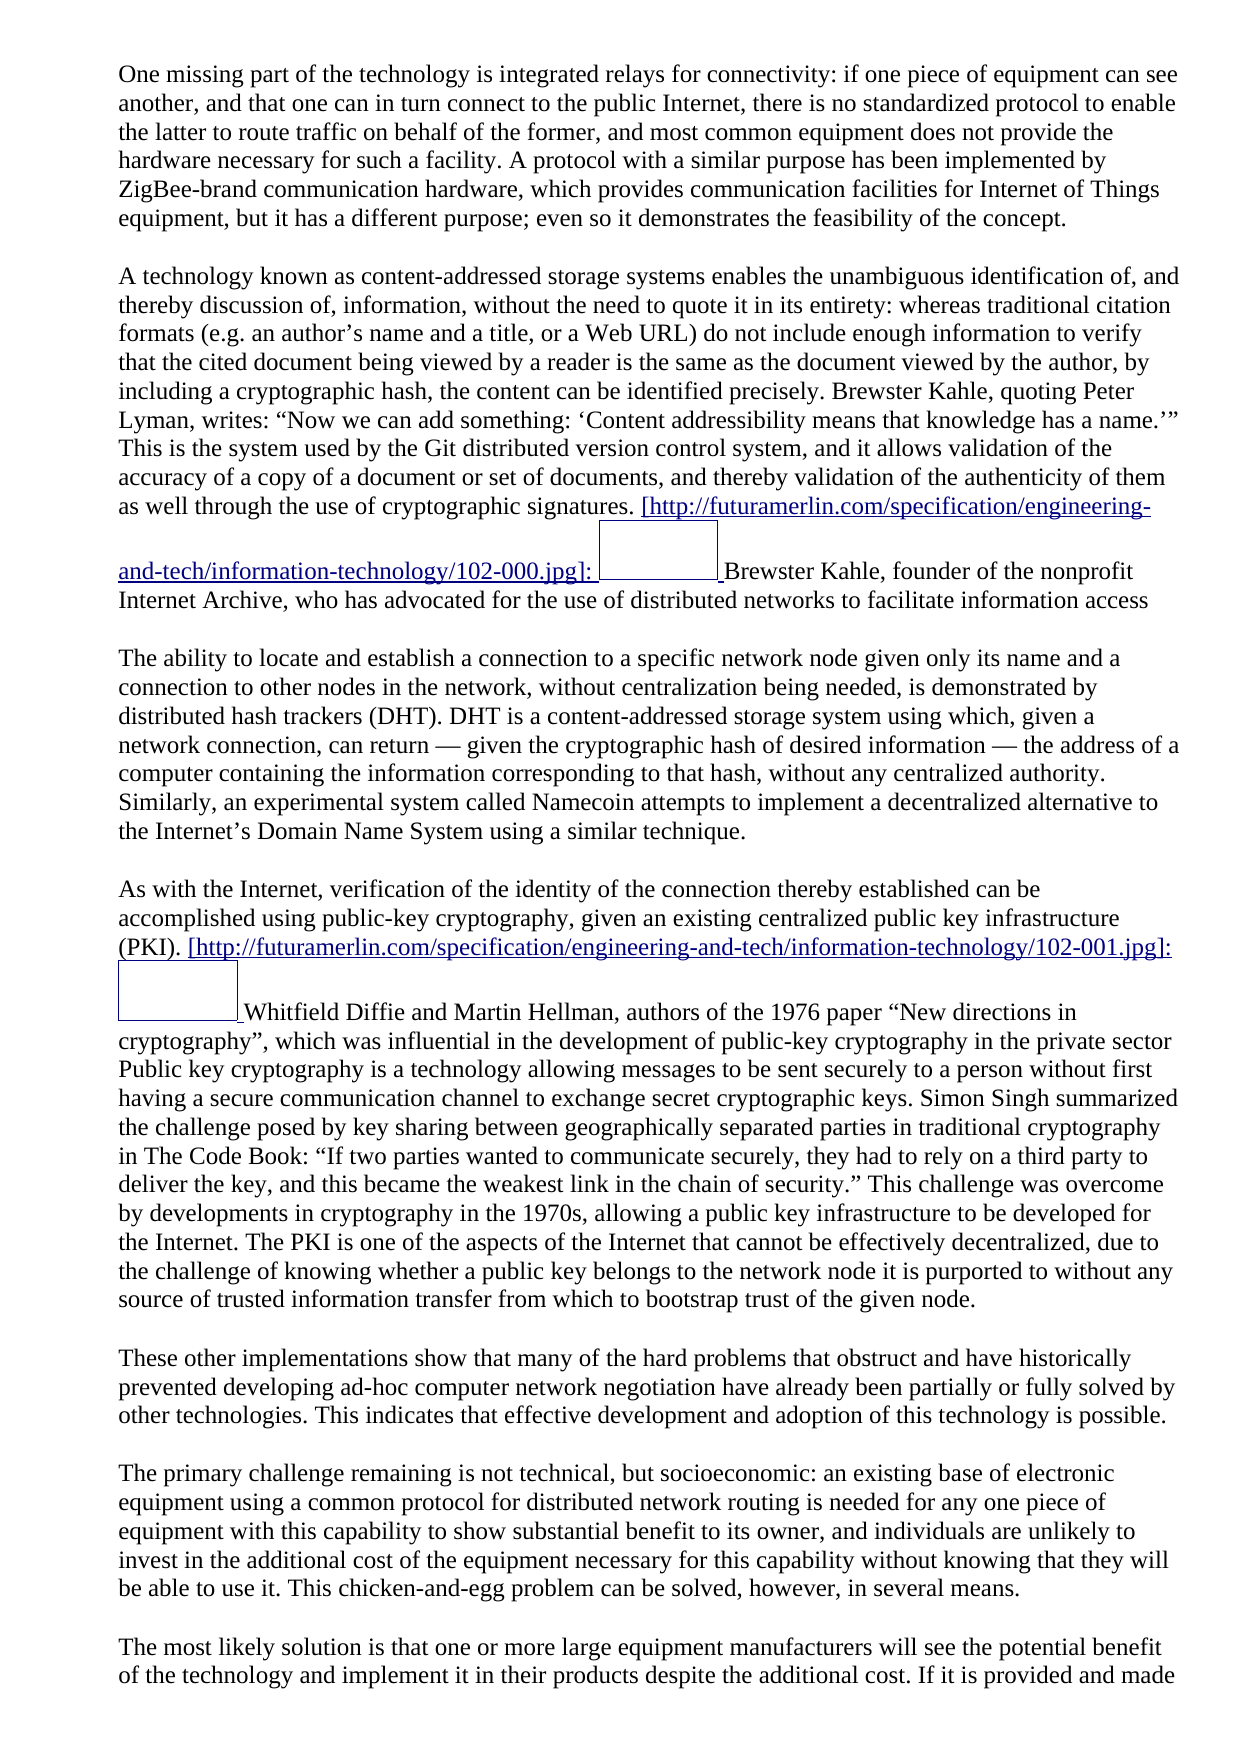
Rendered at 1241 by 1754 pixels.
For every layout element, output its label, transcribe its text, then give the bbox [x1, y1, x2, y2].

text These other implementations show that many of the hard problems that obstruct and have historically prevented developing ad-hoc computer network negotiation have already been partially or fully solved by other technologies. This indicates that effective development and adoption of this technology is possible. [118, 1343, 1181, 1429]
text The primary challenge remaining is not technical, but socioeconomic: an existing base of electronic equipment using a common protocol for distributed network routing is needed for any one piece of equipment with this capability to show substantial benefit to its owner, and individuals are unlikely to invest in the additional cost of the equipment necessary for this capability without knowing that they will be able to use it. This chicken-and-egg problem can be solved, however, in several means. [118, 1458, 1181, 1602]
text As with the Internet, verification of the identity of the connection thereby established can be accomplished using public-key cryptography, given an existing centralized public key infrastructure (PKI). [http://futuramerlin.com/specification/engineering-and-tech/information-technology/102-001.jpg]: Whitfield Diffie and Martin Hellman, authors of the 1976 paper “New directions in cryptography”, which was influential in the development of public-key cryptography in the private sector Public key cryptography is a technology allowing messages to be sent securely to a person without first having a secure communication channel to exchange secret cryptographic keys. Simon Singh summarized the challenge posed by key sharing between geographically separated parties in traditional cryptography in The Code Book: “If two parties wanted to communicate securely, they had to rely on a third party to deliver the key, and this became the weakest link in the chain of security.” This challenge was overcome by developments in cryptography in the 1970s, allowing a public key infrastructure to be developed for the Internet. The PKI is one of the aspects of the Internet that cannot be effectively decentralized, due to the challenge of knowing whether a public key belongs to the network node it is purported to without any source of trusted information transfer from which to bootstrap trust of the given node. [118, 874, 1181, 1313]
text A technology known as content-addressed storage systems enables the unambiguous identification of, and thereby discussion of, information, without the need to quote it in its entirety: whereas traditional citation formats (e.g. an author’s name and a title, or a Web URL) do not include enough information to verify that the cited document being viewed by a reader is the same as the document viewed by the author, by including a cryptographic hash, the content can be identified precisely. Brewster Kahle, quoting Peter Lyman, writes: “Now we can add something: ‘Content addressibility means that knowledge has a name.’” This is the system used by the Git distributed version control system, and it allows validation of the accuracy of a copy of a document or set of documents, and thereby validation of the authenticity of them as well through the use of cryptographic signatures. [http://futuramerlin.com/specification/engineering-and-tech/information-technology/102-000.jpg]: Brewster Kahle, founder of the nonprofit Internet Archive, who has advocated for the use of distributed networks to facilitate information access [118, 261, 1181, 614]
text One missing part of the technology is integrated relays for connectivity: if one piece of equipment can see another, and that one can in turn connect to the public Internet, there is no standardized protocol to enable the latter to route traffic on behalf of the former, and most common equipment does not provide the hardware necessary for such a facility. A protocol with a similar purpose has been implemented by ZigBee-brand communication hardware, which provides communication facilities for Internet of Things equipment, but it has a different purpose; even so it demonstrates the feasibility of the concept. [118, 59, 1181, 232]
text The ability to locate and establish a connection to a specific network node given only its name and a connection to other nodes in the network, without centralization being needed, is demonstrated by distributed hash trackers (DHT). DHT is a content-addressed storage system using which, given a network connection, can return — given the cryptographic hash of desired information — the address of a computer containing the information corresponding to that hash, without any centralized authority. Similarly, an experimental system called Namecoin attempts to implement a decentralized alternative to the Internet’s Domain Name System using a similar technique. [118, 643, 1181, 845]
text The most likely solution is that one or more large equipment manufacturers will see the potential benefit of the technology and implement it in their products despite the additional cost. If it is provided and made [118, 1632, 1181, 1689]
